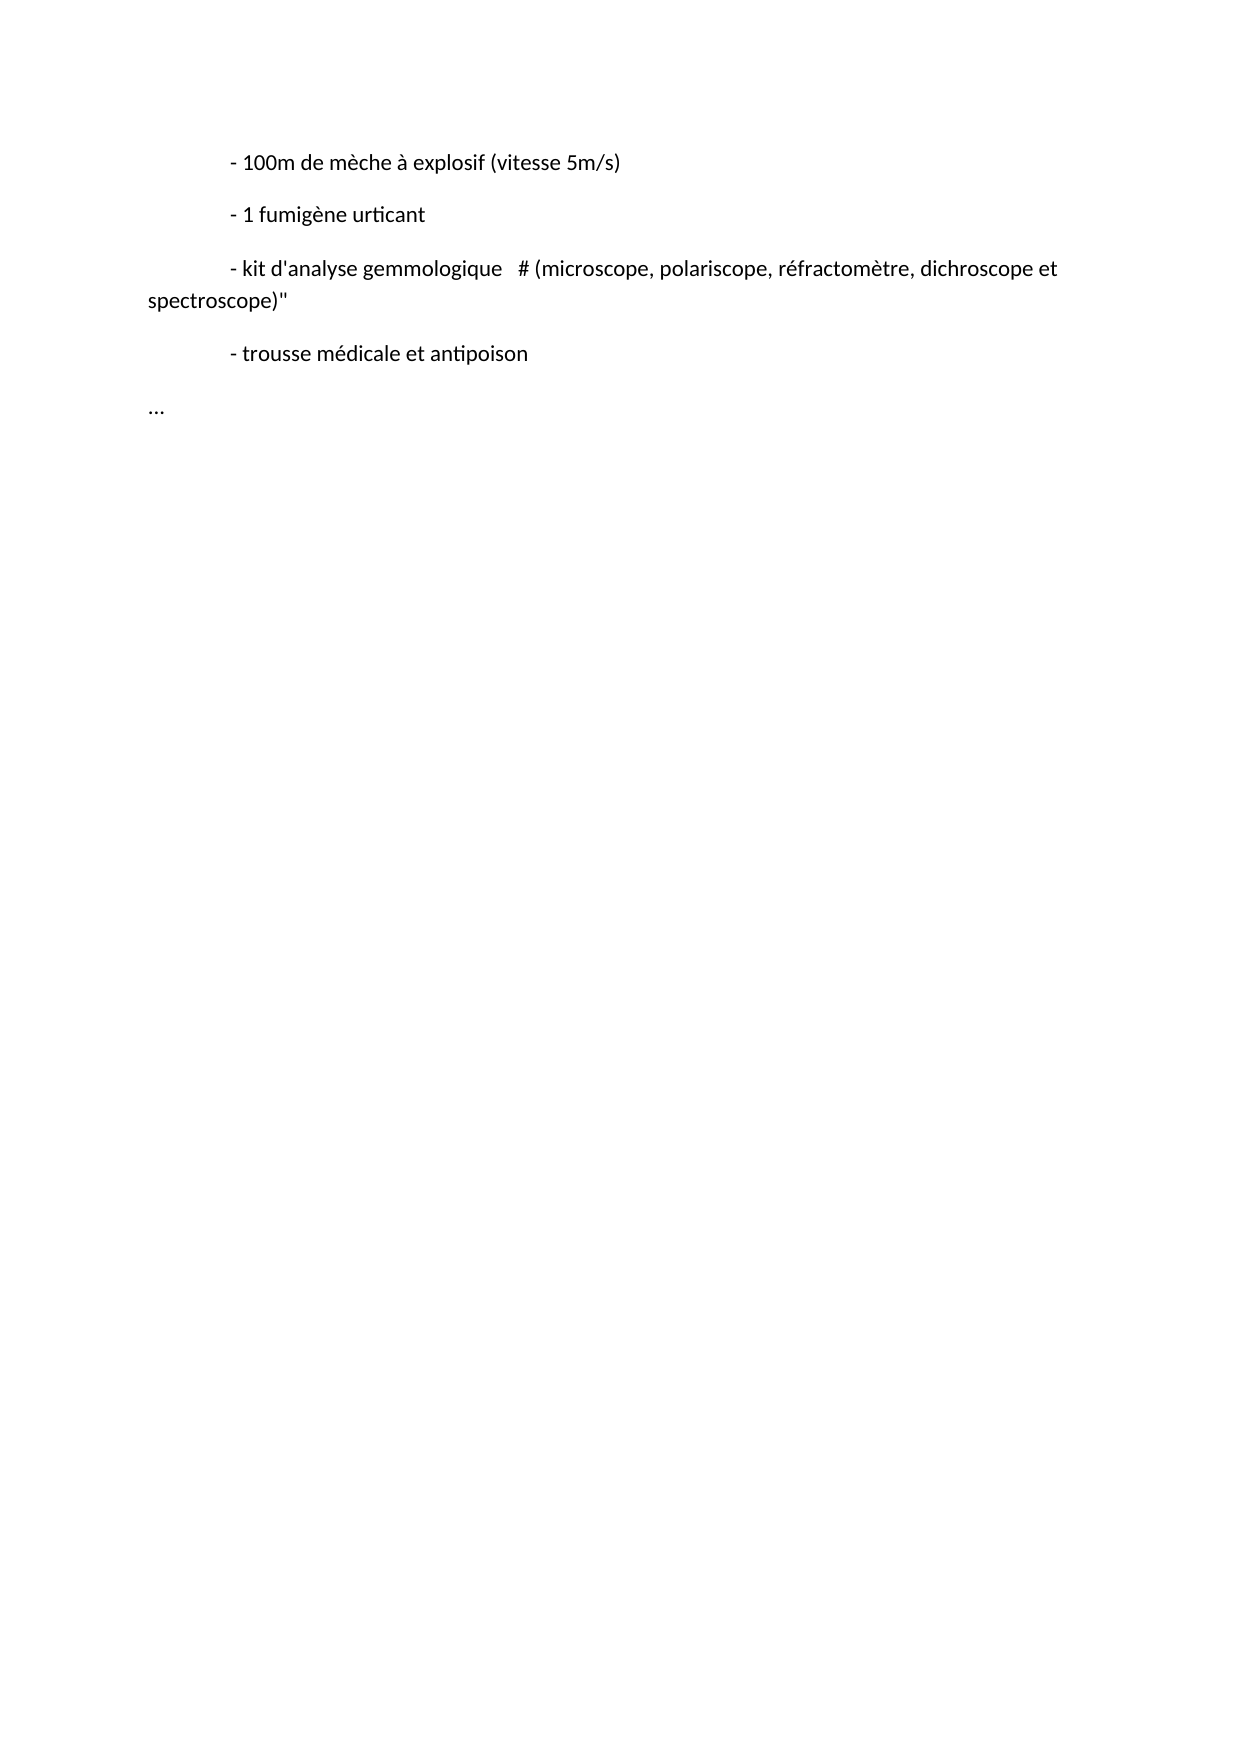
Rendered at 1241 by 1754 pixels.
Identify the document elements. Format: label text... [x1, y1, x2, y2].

text - kit d'analyse gemmologique # (microscope, polariscope, réfractomètre, dichroscope et spectroscope)" [148, 254, 1093, 314]
text - 100m de mèche à explosif (vitesse 5m/s) [148, 148, 1093, 176]
text - 1 fumigène urticant [148, 201, 1093, 229]
text ... [148, 392, 1093, 420]
text - trousse médicale et antipoison [148, 339, 1093, 367]
